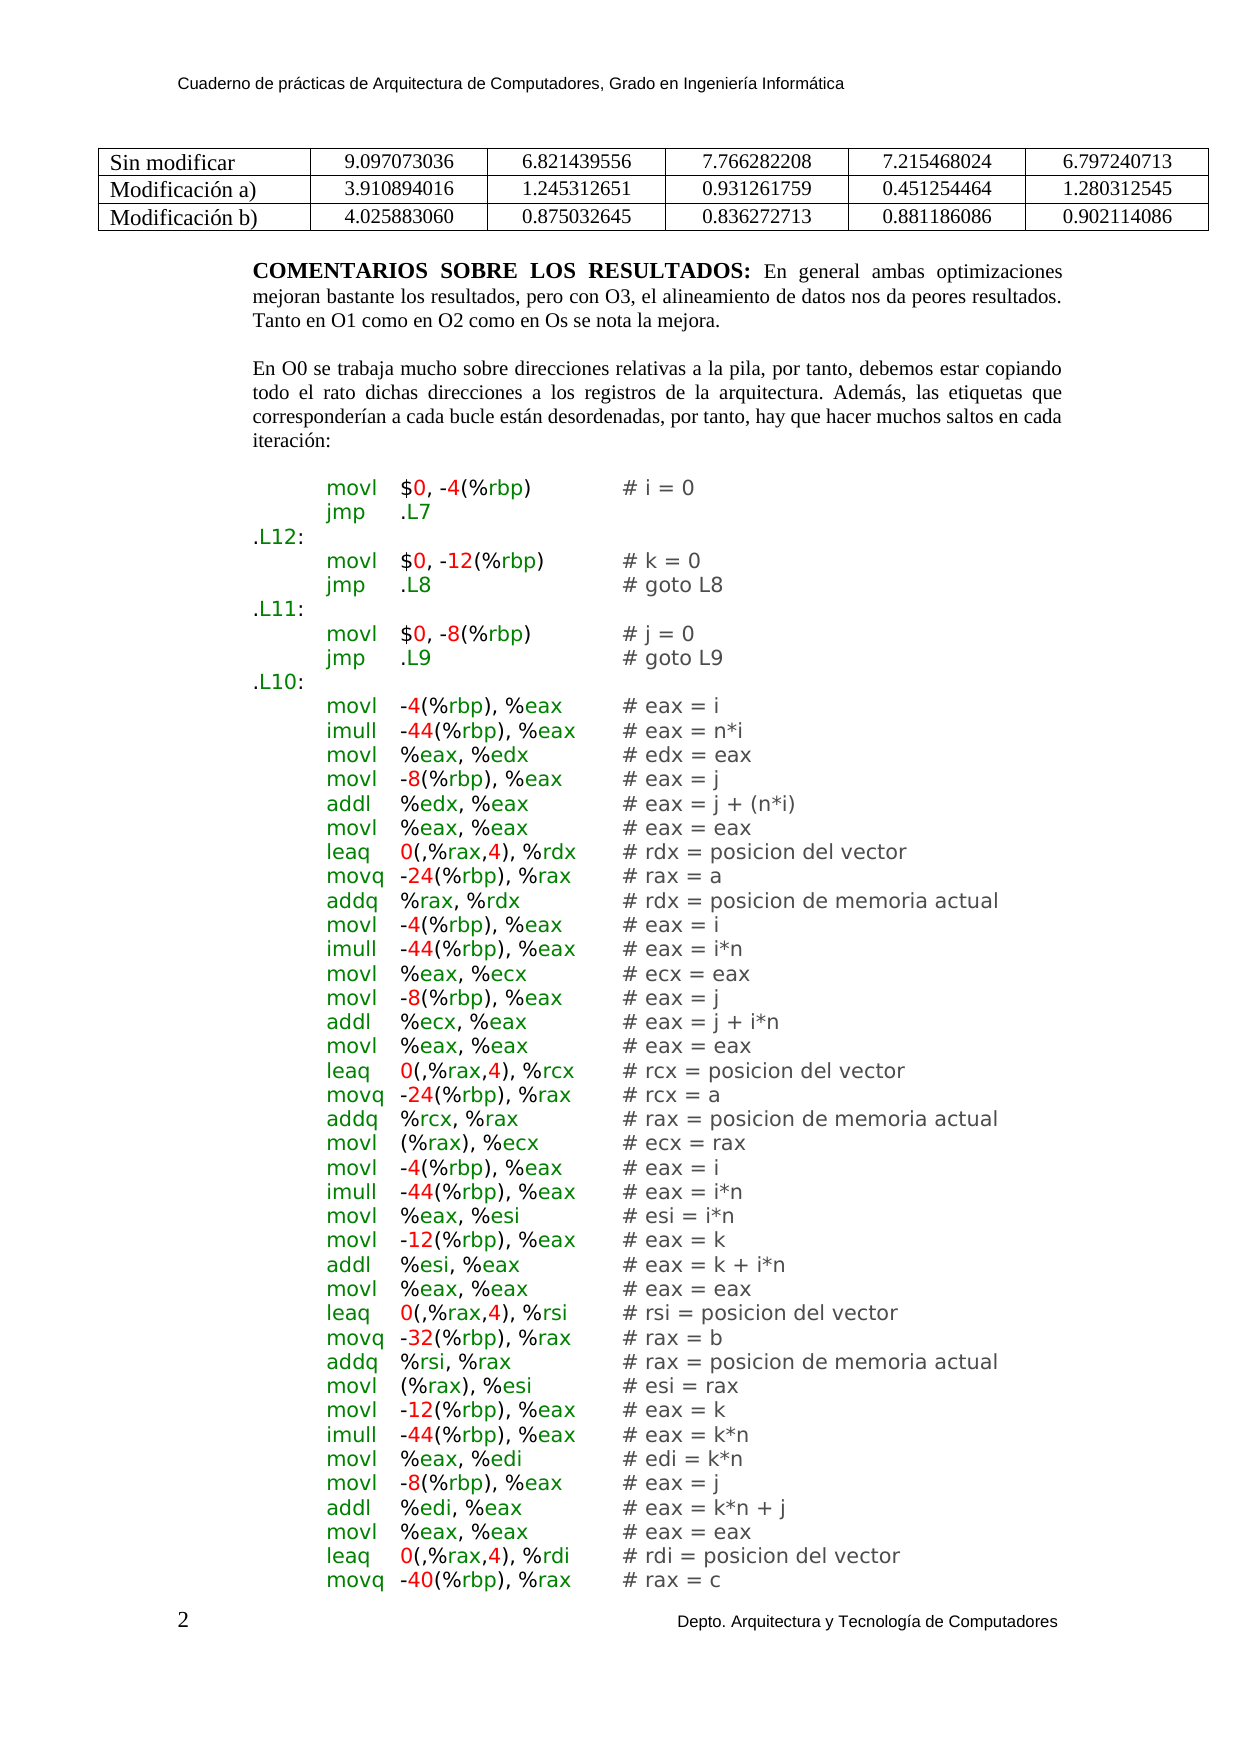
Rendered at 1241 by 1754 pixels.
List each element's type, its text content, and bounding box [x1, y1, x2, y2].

text movl -12(%rbp), %eax # eax = k [252, 1228, 1063, 1253]
text movl -4(%rbp), %eax # eax = i [252, 1156, 1063, 1180]
text leaq 0(,%rax,4), %rsi # rsi = posicion del vector [252, 1301, 1063, 1326]
text .L11: [252, 597, 1063, 622]
text movl -12(%rbp), %eax # eax = k [252, 1398, 1063, 1423]
table_cell 0.881186086 [849, 204, 1025, 230]
text addq %rcx, %rax # rax = posicion de memoria actual [252, 1107, 1063, 1131]
text movl $0, -4(%rbp) # i = 0 [252, 476, 1063, 500]
text imull -44(%rbp), %eax # eax = k*n [252, 1423, 1063, 1447]
text .L10: [252, 670, 1063, 694]
text leaq 0(,%rax,4), %rdx # rdx = posicion del vector [252, 840, 1063, 864]
text .L12: [252, 525, 1063, 549]
text movl -8(%rbp), %eax # eax = j [252, 767, 1063, 792]
text addq %rax, %rdx # rdx = posicion de memoria actual [252, 889, 1063, 913]
table_cell 6.821439556 [488, 149, 665, 175]
text addq %rsi, %rax # rax = posicion de memoria actual [252, 1350, 1063, 1374]
text imull -44(%rbp), %eax # eax = n*i [252, 719, 1063, 743]
text movq -24(%rbp), %rax # rax = a [252, 864, 1063, 889]
text movl %eax, %ecx # ecx = eax [252, 962, 1063, 986]
text movl %eax, %edi # edi = k*n [252, 1447, 1063, 1471]
text movl -8(%rbp), %eax # eax = j [252, 1471, 1063, 1496]
table_cell 4.025883060 [311, 204, 487, 230]
text leaq 0(,%rax,4), %rdi # rdi = posicion del vector [252, 1544, 1063, 1568]
text addl %edx, %eax # eax = j + (n*i) [252, 792, 1063, 816]
text movq -24(%rbp), %rax # rcx = a [252, 1083, 1063, 1107]
text movl %eax, %eax # eax = eax [252, 1277, 1063, 1301]
table_cell 7.766282208 [666, 149, 848, 175]
text imull -44(%rbp), %eax # eax = i*n [252, 1180, 1063, 1204]
table_cell 1.245312651 [488, 176, 665, 202]
table_cell Modificación b) [99, 204, 310, 230]
text movl $0, -8(%rbp) # j = 0 [252, 622, 1063, 646]
text movl (%rax), %esi # esi = rax [252, 1374, 1063, 1398]
table_cell 1.280312545 [1026, 176, 1208, 202]
table_cell 3.910894016 [311, 176, 487, 202]
text jmp .L9 # goto L9 [252, 646, 1063, 670]
table_cell 6.797240713 [1026, 149, 1208, 175]
text movl (%rax), %ecx # ecx = rax [252, 1131, 1063, 1156]
text movl %eax, %eax # eax = eax [252, 1034, 1063, 1059]
table_cell 0.451254464 [849, 176, 1025, 202]
table_cell 0.875032645 [488, 204, 665, 230]
text movl -8(%rbp), %eax # eax = j [252, 986, 1063, 1010]
text addl %edi, %eax # eax = k*n + j [252, 1496, 1063, 1520]
text movl %eax, %esi # esi = i*n [252, 1204, 1063, 1228]
table_cell Sin modificar [99, 149, 310, 175]
text movl -4(%rbp), %eax # eax = i [252, 694, 1063, 719]
text movq -32(%rbp), %rax # rax = b [252, 1326, 1063, 1350]
table_cell 9.097073036 [311, 149, 487, 175]
table_cell 0.836272713 [666, 204, 848, 230]
text addl %esi, %eax # eax = k + i*n [252, 1253, 1063, 1277]
text movl %eax, %edx # edx = eax [252, 743, 1063, 767]
table_cell 0.902114086 [1026, 204, 1208, 230]
text jmp .L8 # goto L8 [252, 573, 1063, 597]
text addl %ecx, %eax # eax = j + i*n [252, 1010, 1063, 1034]
text movl $0, -12(%rbp) # k = 0 [252, 549, 1063, 573]
text movq -40(%rbp), %rax # rax = c [252, 1568, 1063, 1593]
text jmp .L7 [252, 500, 1063, 525]
text movl -4(%rbp), %eax # eax = i [252, 913, 1063, 937]
text COMENTARIOS SOBRE LOS RESULTADOS: En general ambas optimizaciones mejoran bastante los resultados, pero con O3, el alineamiento de datos nos da peores resultados. Tanto en O1 como en O2 como en Os se nota la mejora. [252, 257, 1063, 332]
table_cell 7.215468024 [849, 149, 1025, 175]
text movl %eax, %eax # eax = eax [252, 1520, 1063, 1544]
table_cell Modificación a) [99, 176, 310, 202]
text En O0 se trabaja mucho sobre direcciones relativas a la pila, por tanto, debemos estar copiando todo el rato dichas direcciones a los registros de la arquitectura. Además, las etiquetas que corresponderían a cada bucle están desordenadas, por tanto, hay que hacer muchos saltos en cada iteración: [252, 356, 1063, 452]
table_cell 0.931261759 [666, 176, 848, 202]
text imull -44(%rbp), %eax # eax = i*n [252, 937, 1063, 962]
text leaq 0(,%rax,4), %rcx # rcx = posicion del vector [252, 1059, 1063, 1083]
text movl %eax, %eax # eax = eax [252, 816, 1063, 840]
